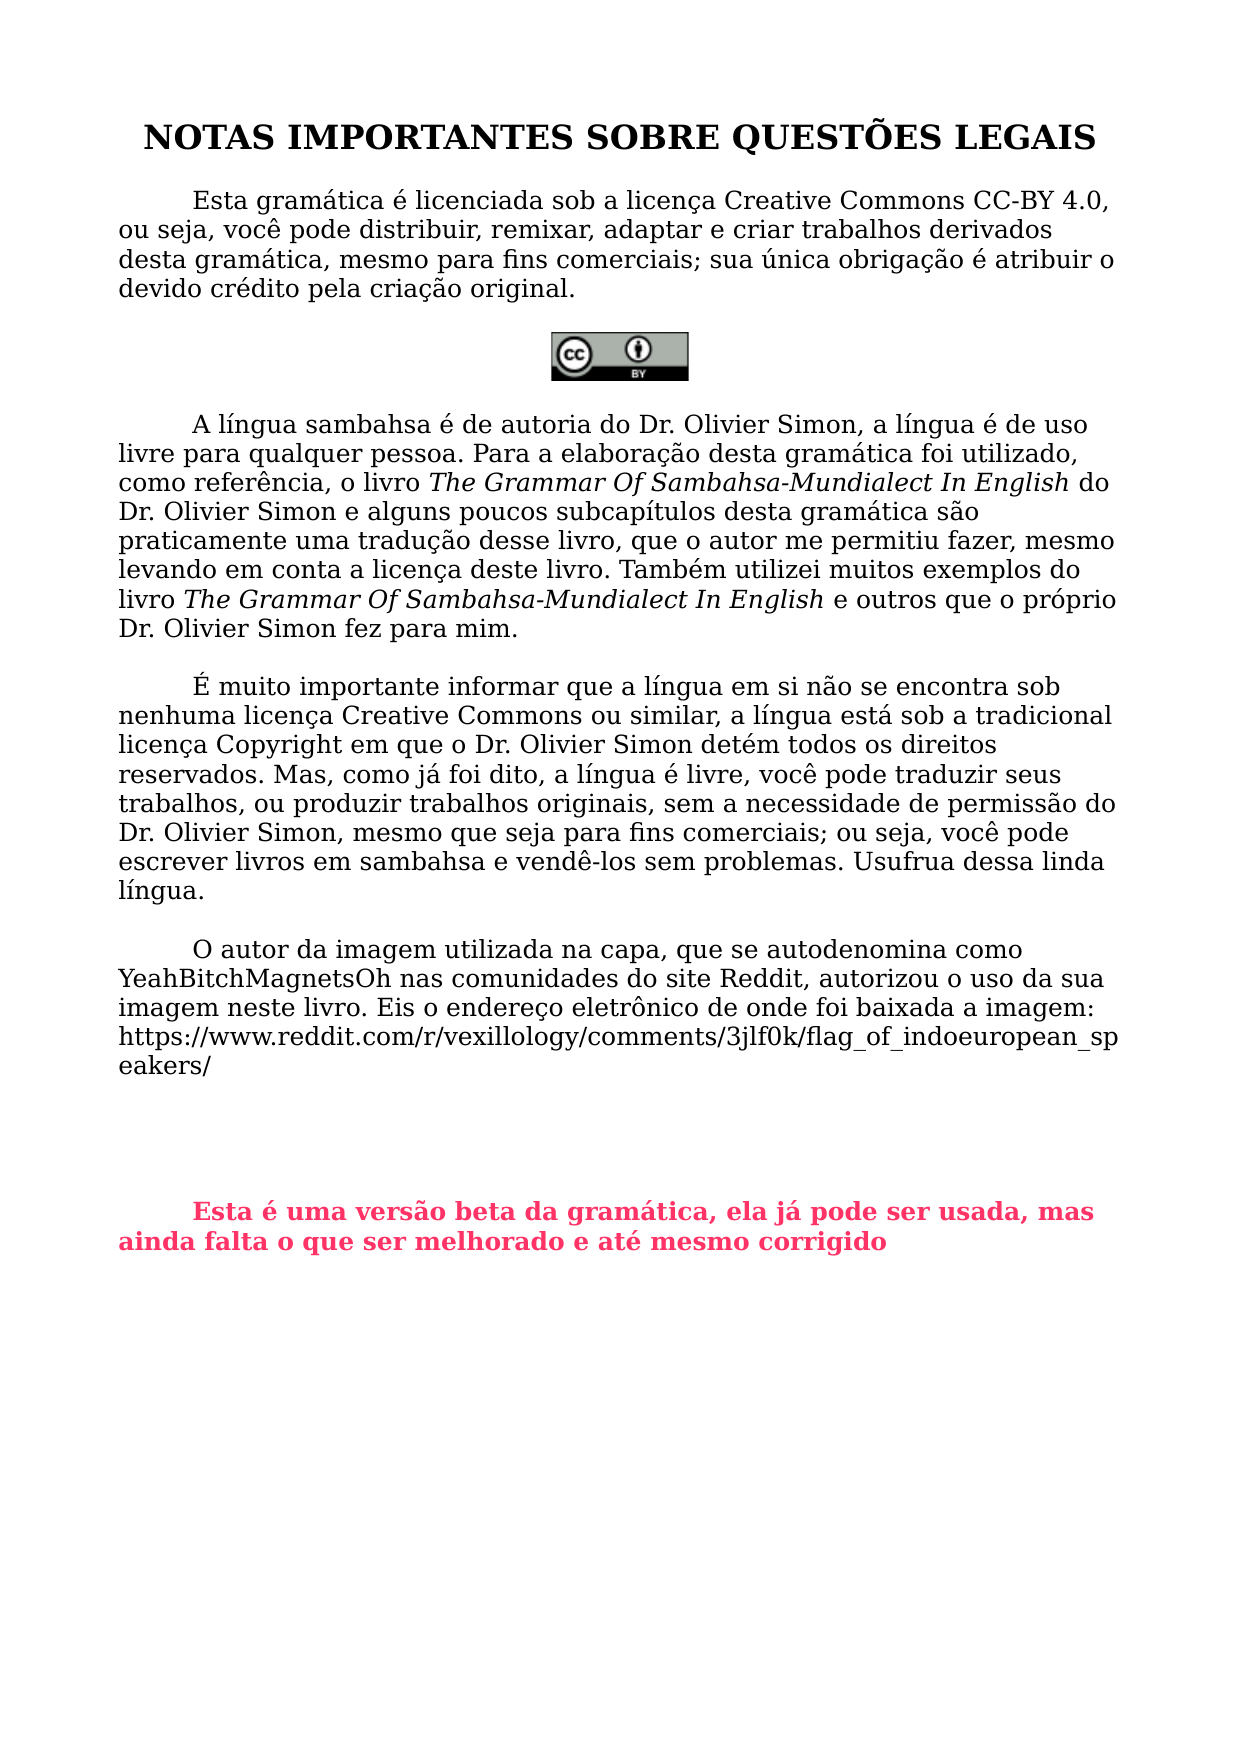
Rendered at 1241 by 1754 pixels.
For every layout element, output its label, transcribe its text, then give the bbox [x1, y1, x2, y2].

text A língua sambahsa é de autoria do Dr. Olivier Simon, a língua é de uso livre para qualquer pessoa. Para a elaboração desta gramática foi utilizado, como referência, o livro The Grammar Of Sambahsa-Mundialect In English do Dr. Olivier Simon e alguns poucos subcapítulos desta gramática são praticamente uma tradução desse livro, que o autor me permitiu fazer, mesmo levando em conta a licença deste livro. Também utilizei muitos exemplos do livro The Grammar Of Sambahsa-Mundialect In English e outros que o próprio Dr. Olivier Simon fez para mim. [118, 410, 1122, 643]
picture [551, 332, 689, 381]
text NOTAS IMPORTANTES SOBRE QUESTÕES LEGAIS [118, 118, 1122, 157]
text Esta gramática é licenciada sob a licença Creative Commons CC-BY 4.0, ou seja, você pode distribuir, remixar, adaptar e criar trabalhos derivados desta gramática, mesmo para fins comerciais; sua única obrigação é atribuir o devido crédito pela criação original. [118, 186, 1122, 303]
text É muito importante informar que a língua em si não se encontra sob nenhuma licença Creative Commons ou similar, a língua está sob a tradicional licença Copyright em que o Dr. Olivier Simon detém todos os direitos reservados. Mas, como já foi dito, a língua é livre, você pode traduzir seus trabalhos, ou produzir trabalhos originais, sem a necessidade de permissão do Dr. Olivier Simon, mesmo que seja para fins comerciais; ou seja, você pode escrever livros em sambahsa e vendê-los sem problemas. Usufrua dessa linda língua. [118, 672, 1122, 906]
text Esta é uma versão beta da gramática, ela já pode ser usada, mas ainda falta o que ser melhorado e até mesmo corrigido [118, 1197, 1122, 1256]
text O autor da imagem utilizada na capa, que se autodenomina como YeahBitchMagnetsOh nas comunidades do site Reddit, autorizou o uso da sua imagem neste livro. Eis o endereço eletrônico de onde foi baixada a imagem: https://www.reddit.com/r/vexillology/comments/3jlf0k/flag_of_indoeuropean_speakers/ [118, 935, 1122, 1081]
